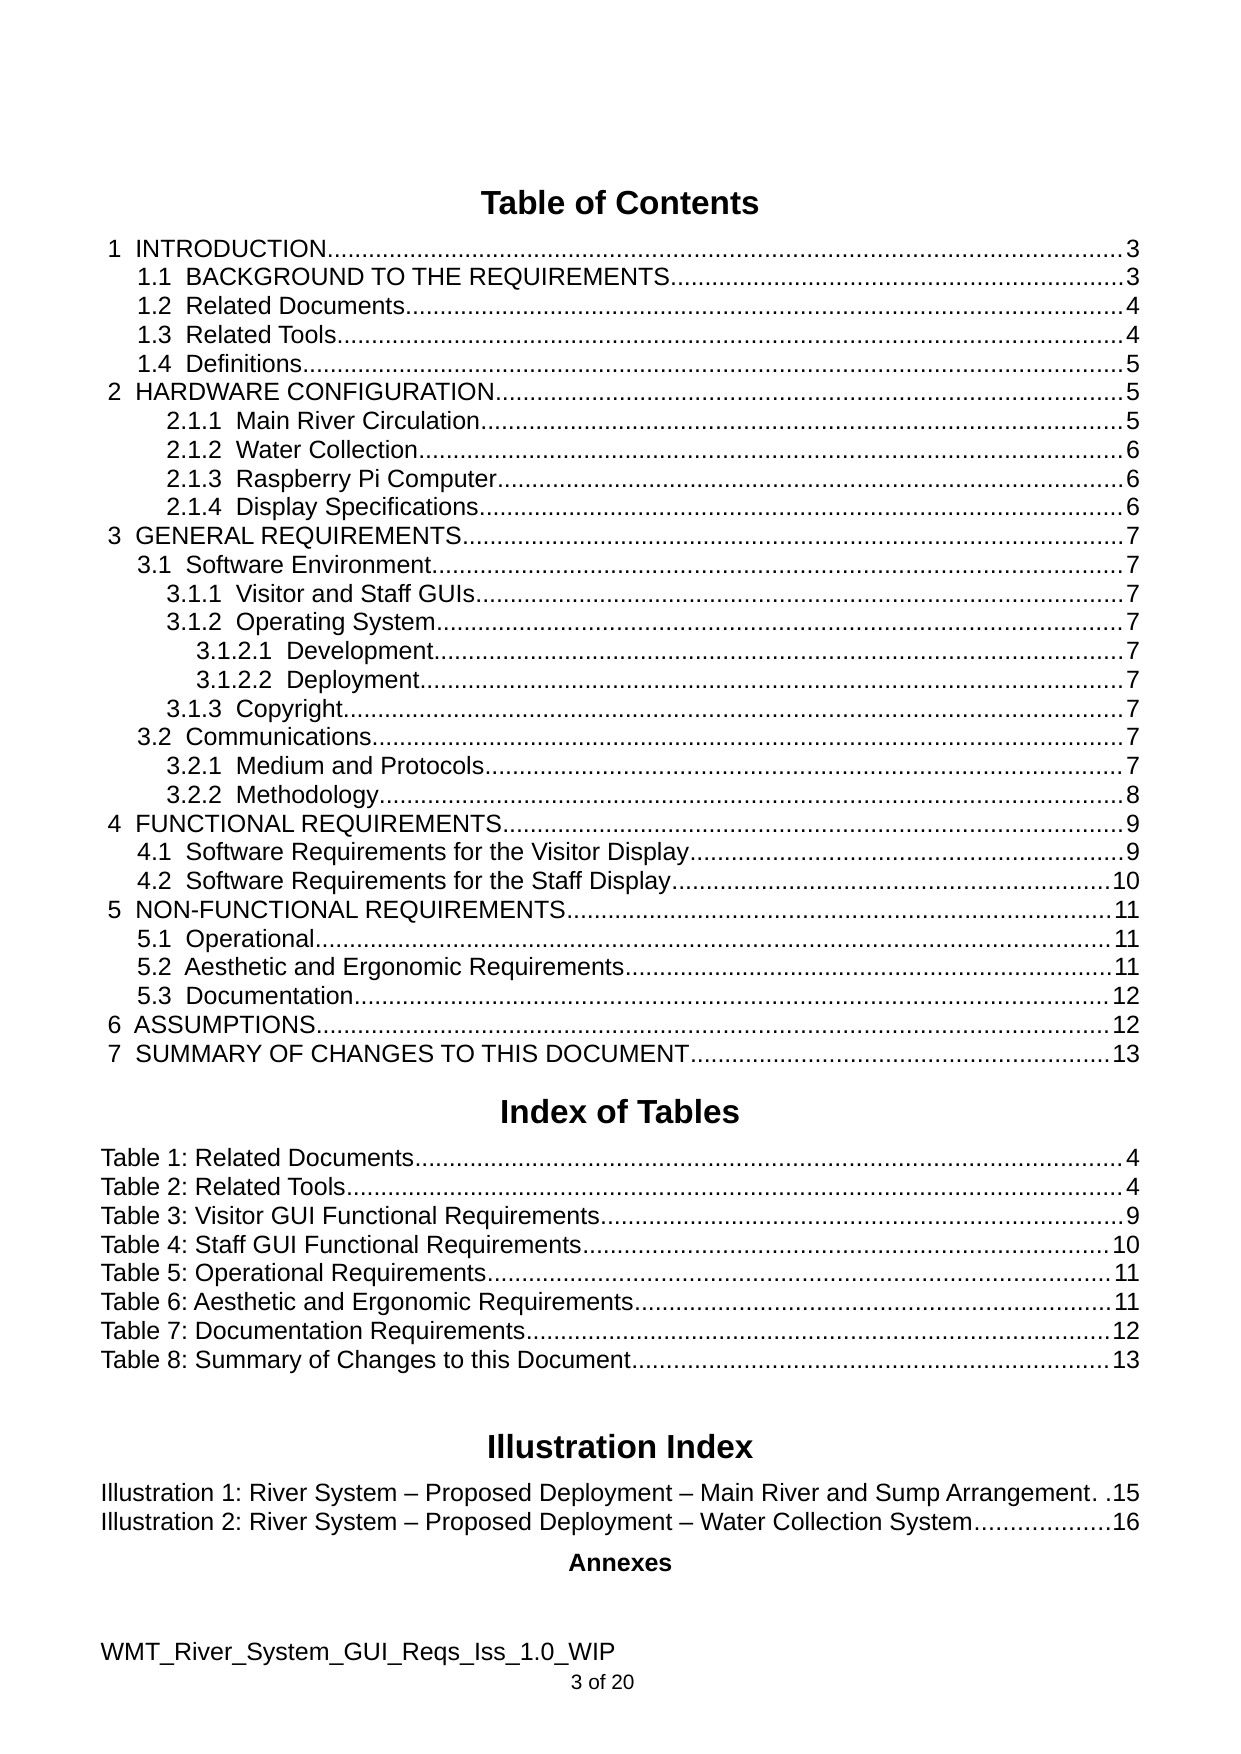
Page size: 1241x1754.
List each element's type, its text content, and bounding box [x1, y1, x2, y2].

text 3.1 Software Environment 7 [130, 550, 1140, 579]
text 2 HARDWARE CONFIGURATION 5 [100, 377, 1140, 406]
text Illustration 2: River System – Proposed Deployment – Water Collection System 16 [100, 1507, 1140, 1536]
text 2.1.2 Water Collection 6 [159, 435, 1140, 464]
text Table 5: Operational Requirements 11 [100, 1258, 1140, 1287]
text 5.2 Aesthetic and Ergonomic Requirements 11 [130, 952, 1140, 981]
text Table 1: Related Documents 4 [100, 1143, 1140, 1172]
text 3.1.2 Operating System 7 [159, 607, 1140, 636]
text 4.2 Software Requirements for the Staff Display 10 [130, 866, 1140, 895]
text 1 INTRODUCTION 3 [100, 234, 1140, 262]
text 3.1.3 Copyright 7 [159, 694, 1140, 722]
text Table 6: Aesthetic and Ergonomic Requirements 11 [100, 1287, 1140, 1316]
text 5 NON-FUNCTIONAL REQUIREMENTS 11 [100, 895, 1140, 924]
text 2.1.3 Raspberry Pi Computer 6 [159, 464, 1140, 492]
text Annexes [100, 1548, 1140, 1577]
text 3.1.1 Visitor and Staff GUIs 7 [159, 579, 1140, 607]
text Table 7: Documentation Requirements 12 [100, 1316, 1140, 1344]
text 2.1.1 Main River Circulation 5 [159, 406, 1140, 435]
text 3.1.2.1 Development 7 [189, 636, 1140, 665]
text 1.1 BACKGROUND TO THE REQUIREMENTS 3 [130, 262, 1140, 291]
text 6 ASSUMPTIONS 12 [100, 1010, 1140, 1039]
subtitle Illustration Index [100, 1427, 1140, 1466]
text 1.3 Related Tools 4 [130, 320, 1140, 349]
text 1.2 Related Documents 4 [130, 291, 1140, 320]
text Table 8: Summary of Changes to this Document 13 [100, 1344, 1140, 1373]
text Illustration 1: River System – Proposed Deployment – Main River and Sump Arrangement 15 [100, 1478, 1140, 1507]
text 3.1.2.2 Deployment 7 [189, 665, 1140, 694]
subtitle Table of Contents [100, 183, 1140, 221]
text 4.1 Software Requirements for the Visitor Display 9 [130, 837, 1140, 866]
text 1.4 Definitions 5 [130, 349, 1140, 377]
text 7 SUMMARY OF CHANGES TO THIS DOCUMENT 13 [100, 1039, 1140, 1067]
text Table 2: Related Tools 4 [100, 1172, 1140, 1201]
text 3 GENERAL REQUIREMENTS 7 [100, 521, 1140, 550]
text Table 4: Staff GUI Functional Requirements 10 [100, 1229, 1140, 1258]
text 3.2.1 Medium and Protocols 7 [159, 751, 1140, 780]
text 4 FUNCTIONAL REQUIREMENTS 9 [100, 809, 1140, 837]
text 3.2.2 Methodology 8 [159, 780, 1140, 809]
text 2.1.4 Display Specifications 6 [159, 492, 1140, 521]
text 5.3 Documentation 12 [130, 981, 1140, 1010]
text 5.1 Operational 11 [130, 924, 1140, 952]
text 3.2 Communications 7 [130, 722, 1140, 751]
text Table 3: Visitor GUI Functional Requirements 9 [100, 1201, 1140, 1229]
subtitle Index of Tables [100, 1092, 1140, 1131]
